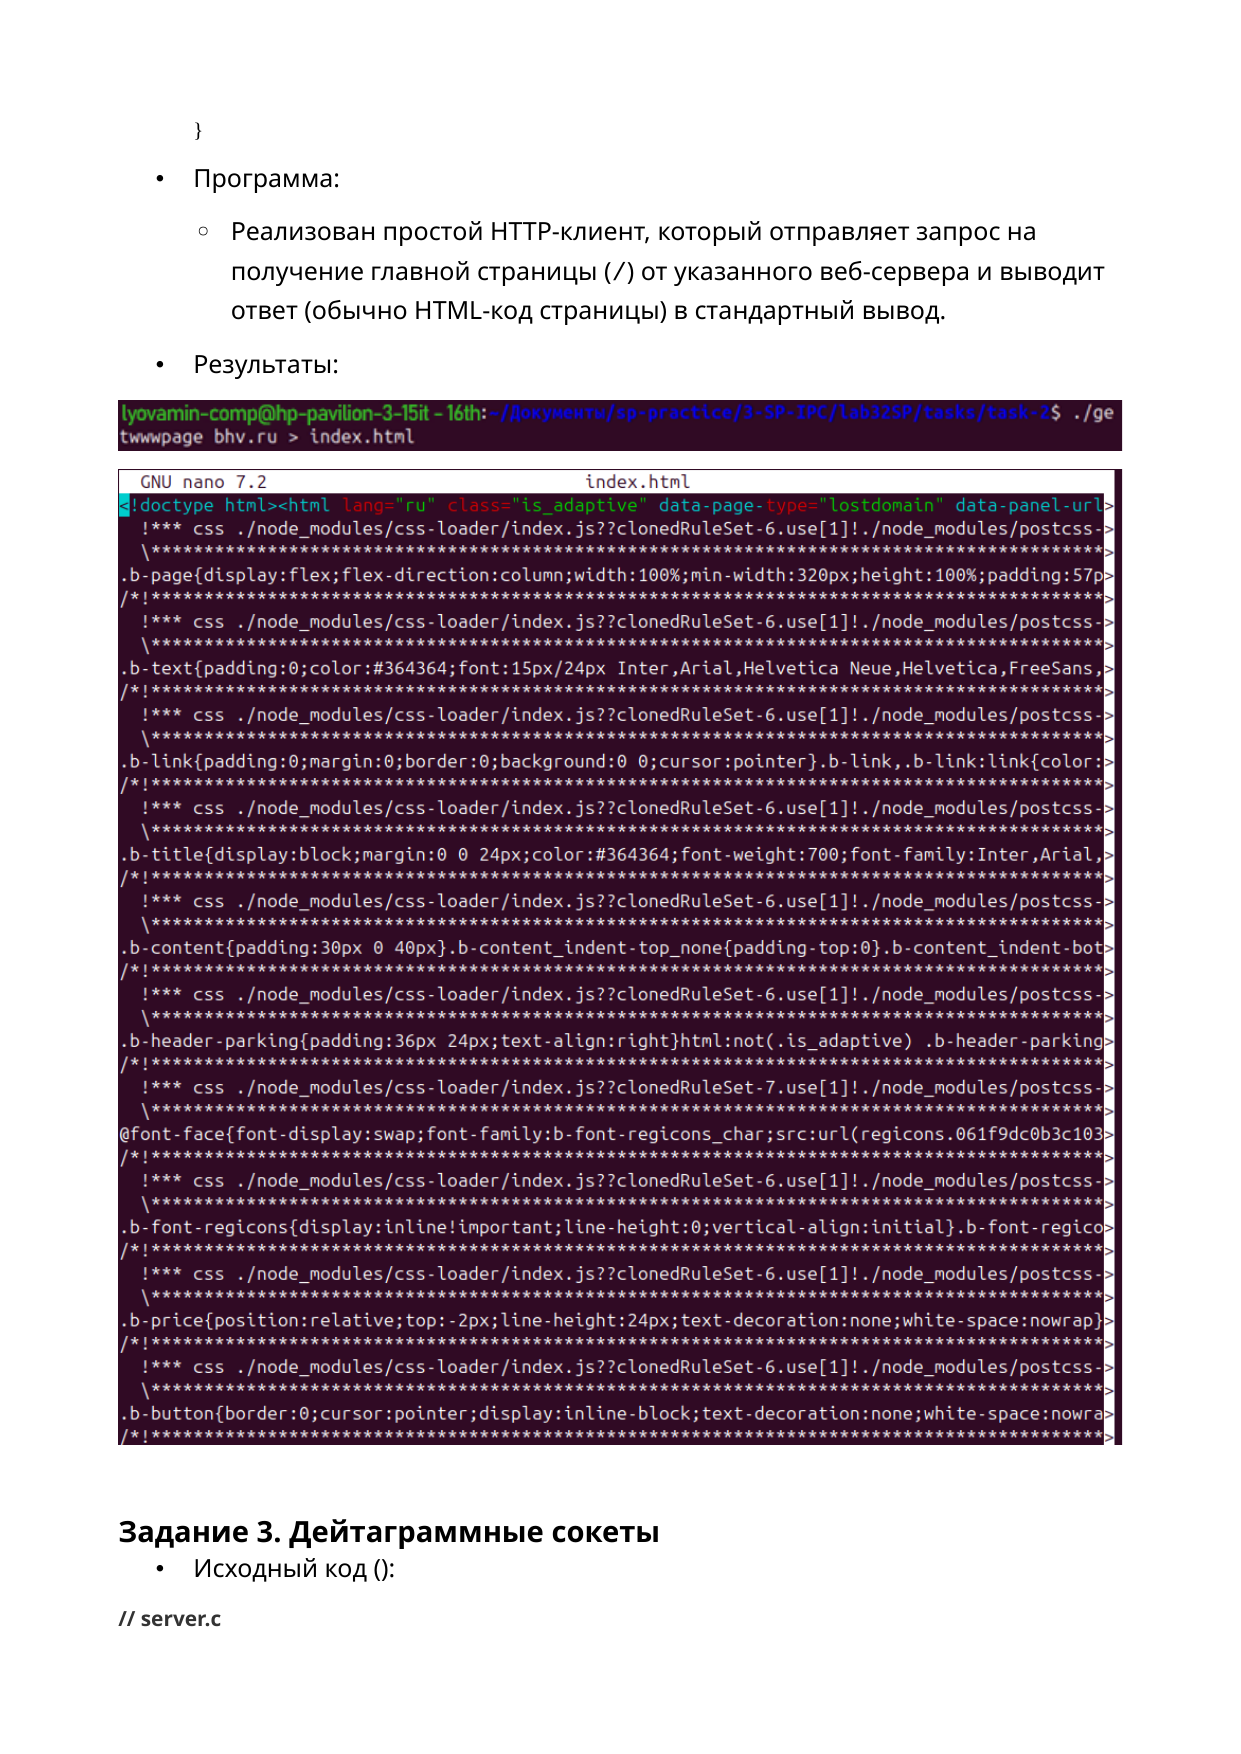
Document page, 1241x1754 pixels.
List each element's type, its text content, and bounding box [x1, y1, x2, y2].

list Реализован простой HTTP-клиент, который отправляет запрос на получение главной страницы (/) от указанного веб-сервера и выводит ответ (обычно HTML-код страницы) в стандартный вывод. [193, 214, 1122, 327]
list Исходный код (): [156, 1551, 1122, 1585]
subtitle Задание 3. Дейтаграммные сокеты [118, 1511, 1122, 1551]
list Программа: [156, 160, 1122, 194]
text } [193, 118, 1122, 142]
text // server.c [118, 1604, 1122, 1633]
list Результаты: [156, 346, 1122, 380]
